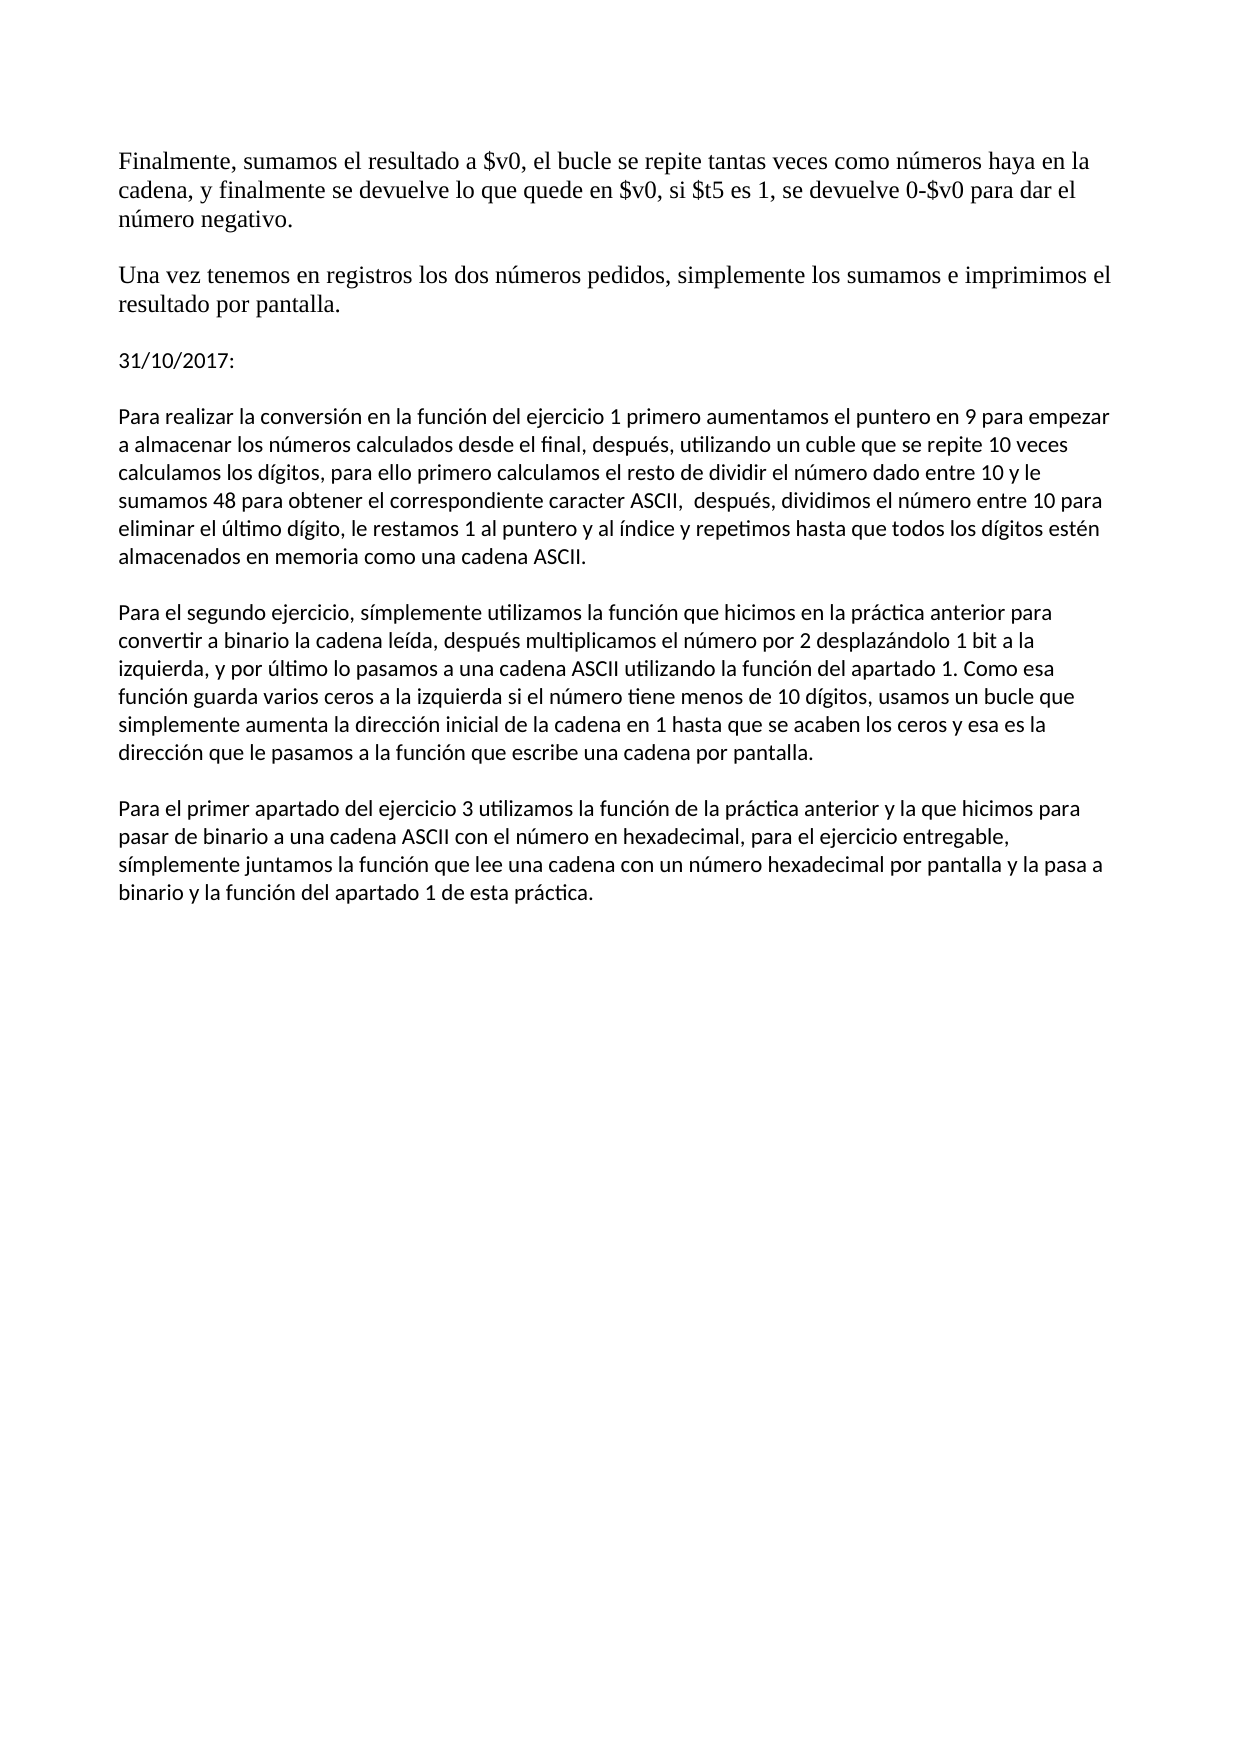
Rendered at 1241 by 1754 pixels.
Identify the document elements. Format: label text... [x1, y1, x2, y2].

text Para el segundo ejercicio, símplemente utilizamos la función que hicimos en la práctica anterior para convertir a binario la cadena leída, después multiplicamos el número por 2 desplazándolo 1 bit a la izquierda, y por último lo pasamos a una cadena ASCII utilizando la función del apartado 1. Como esa función guarda varios ceros a la izquierda si el número tiene menos de 10 dígitos, usamos un bucle que simplemente aumenta la dirección inicial de la cadena en 1 hasta que se acaben los ceros y esa es la dirección que le pasamos a la función que escribe una cadena por pantalla. [118, 598, 1122, 766]
text Una vez tenemos en registros los dos números pedidos, simplemente los sumamos e imprimimos el resultado por pantalla. [118, 260, 1122, 318]
text Para el primer apartado del ejercicio 3 utilizamos la función de la práctica anterior y la que hicimos para pasar de binario a una cadena ASCII con el número en hexadecimal, para el ejercicio entregable, símplemente juntamos la función que lee una cadena con un número hexadecimal por pantalla y la pasa a binario y la función del apartado 1 de esta práctica. [118, 794, 1122, 906]
text 31/10/2017: [118, 346, 1122, 374]
text Para realizar la conversión en la función del ejercicio 1 primero aumentamos el puntero en 9 para empezar a almacenar los números calculados desde el final, después, utilizando un cuble que se repite 10 veces calculamos los dígitos, para ello primero calculamos el resto de dividir el número dado entre 10 y le sumamos 48 para obtener el correspondiente caracter ASCII, después, dividimos el número entre 10 para eliminar el último dígito, le restamos 1 al puntero y al índice y repetimos hasta que todos los dígitos estén almacenados en memoria como una cadena ASCII. [118, 402, 1122, 570]
text Finalmente, sumamos el resultado a $v0, el bucle se repite tantas veces como números haya en la cadena, y finalmente se devuelve lo que quede en $v0, si $t5 es 1, se devuelve 0-$v0 para dar el número negativo. [118, 146, 1122, 232]
